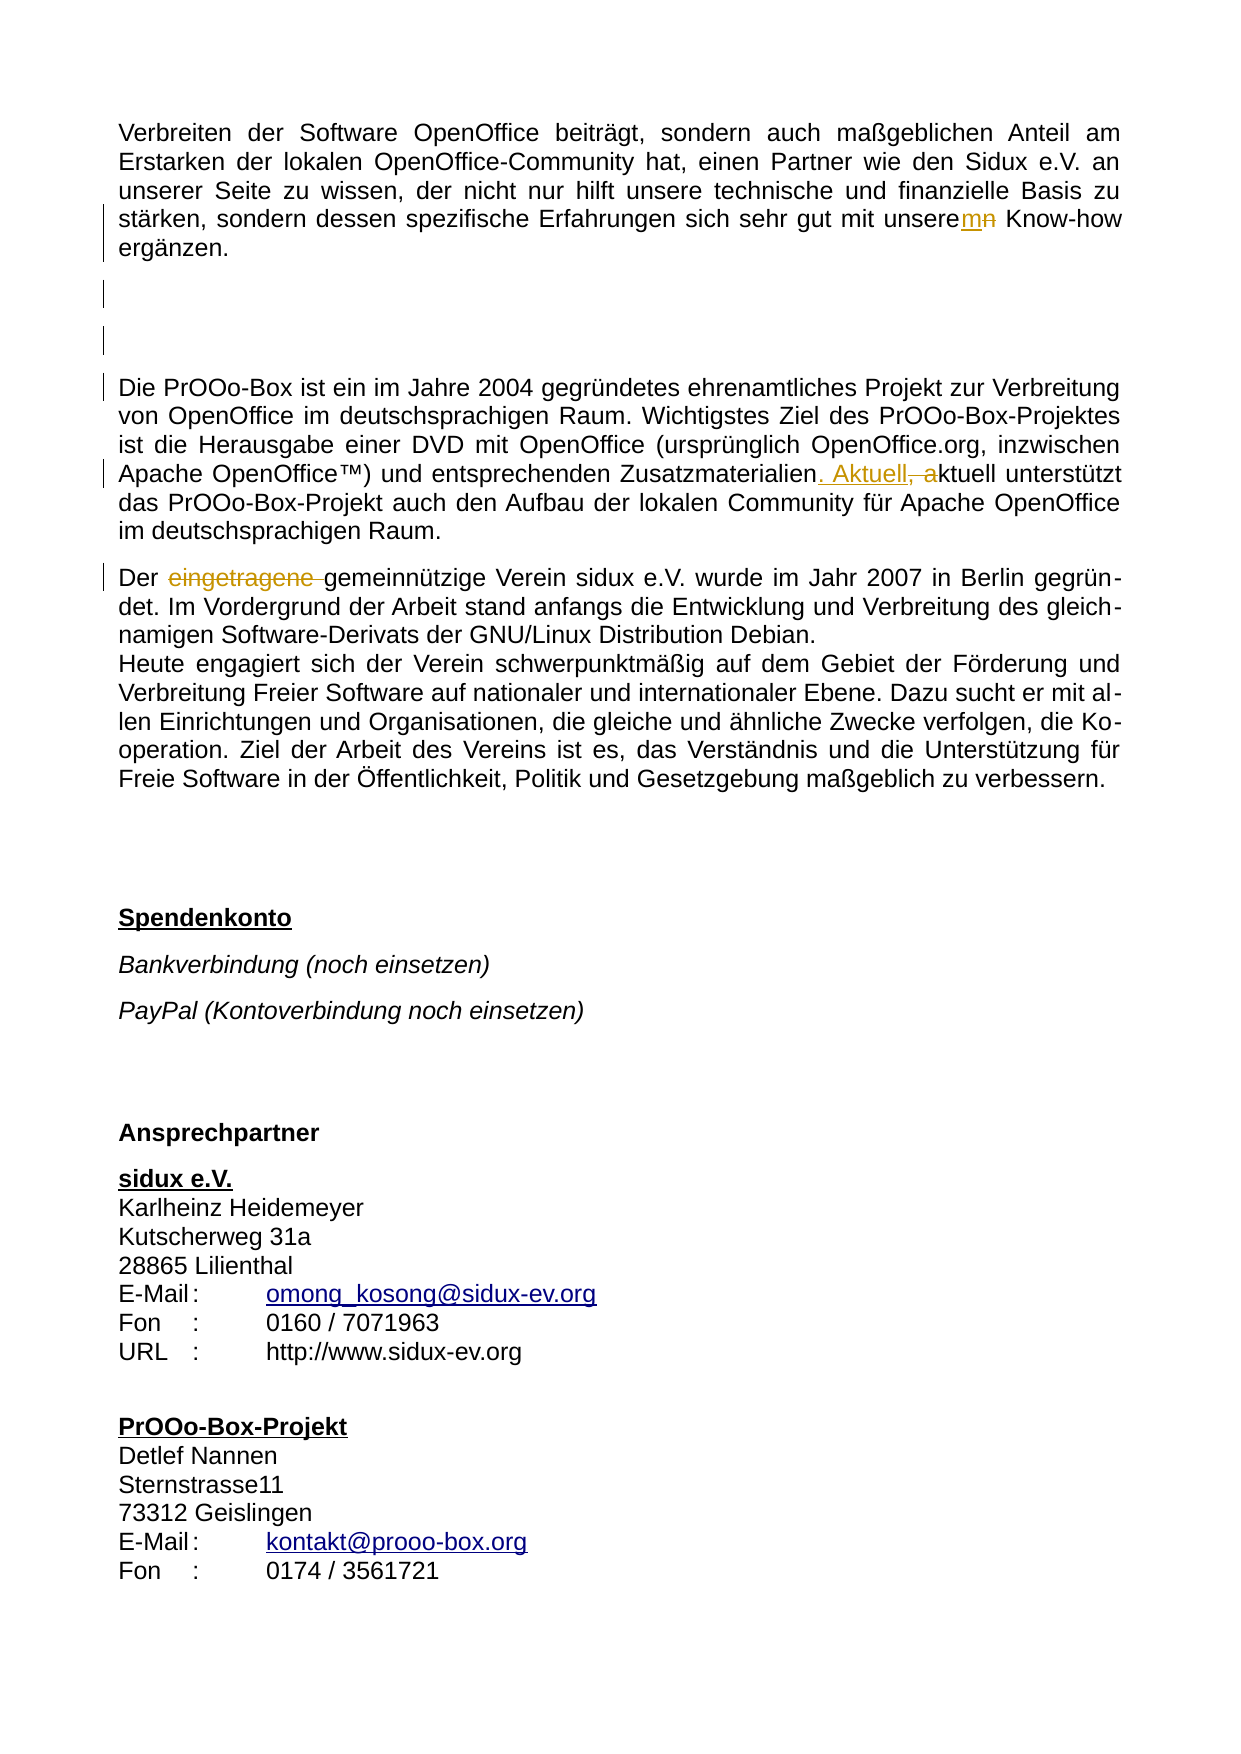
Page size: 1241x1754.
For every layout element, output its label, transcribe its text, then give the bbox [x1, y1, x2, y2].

text Bankverbindung (noch einsetzen) [118, 950, 1122, 978]
text Ansprechpartner [118, 1089, 1122, 1147]
text Jörg Schmidt, Committer im OpenOffice-Projekt und langjähiger Unterstützer der PrOOo-Box ergänzt: Ich freue mich besonders, in Zeiten wo die PrOOo-Box nicht nur zum Verbreiten der Software OpenOffice beiträgt, sondern auch maßgeblichen Anteil am Erstarken der lokalen OpenOffice-Community hat, einen Partner wie den Sidux e.V. an unserer Seite zu wissen, der nicht nur hilft unsere technische und finanzielle Basis zu stärken, sondern dessen spezifische Erfahrungen sich sehr gut mit unserem Know-how ergänzen.Die PrOOo-Box ist ein im Jahre 2004 gegründetes ehrenamtliches Projekt zur Verbreitung von OpenOffice im deutschsprachigen Raum. Wichtigstes Ziel des PrOOo-Box-Projektes ist die Herausgabe einer DVD mit OpenOffice (ursprünglich OpenOffice.org, inzwischen Apache OpenOffice™) und entsprechenden Zusatzmaterialien. Aktuellktuell unterstützt das PrOOo-Box-Projekt auch den Aufbau der lokalen Community für Apache OpenOffice im deutschsprachigen Raum. [118, 118, 1122, 262]
text sidux e.V. Karlheinz Heidemeyer Kutscherweg 31a 28865 Lilienthal E-Mail : omong_kosong@sidux-ev.org Fon : 0160 / 7071963 URL : http://www.sidux-ev.org [118, 1164, 1122, 1394]
text Der gemeinnützige Verein sidux e.V. wurde im Jahr 2007 in Berlin gegrün­det. Im Vordergrund der Arbeit stand anfangs die Entwicklung und Verbreitung des gleich­namigen Software-Derivats der GNU/Linux Distribution Debian. Heute engagiert sich der Verein schwerpunktmäßig auf dem Gebiet der Förderung und Verbreitung Freier Software auf nationaler und internationaler Ebene. Dazu sucht er mit al­len Einrichtungen und Organisationen, die gleiche und ähnliche Zwecke verfolgen, die Ko­operation. Ziel der Arbeit des Vereins ist es, das Verständnis und die Unterstützung für Freie Software in der Öffentlichkeit, Politik und Gesetzgebung maßgeblich zu verbessern. [118, 563, 1122, 793]
text Spendenkonto [118, 903, 1122, 932]
text PrOOo-Box-Projekt Detlef Nannen Sternstrasse11 73312 Geislingen E-Mail : kontakt@prooo-box.org Fon : 0174 / 3561721 [118, 1412, 1122, 1584]
text PayPal (Kontoverbindung noch einsetzen) [118, 996, 1122, 1025]
